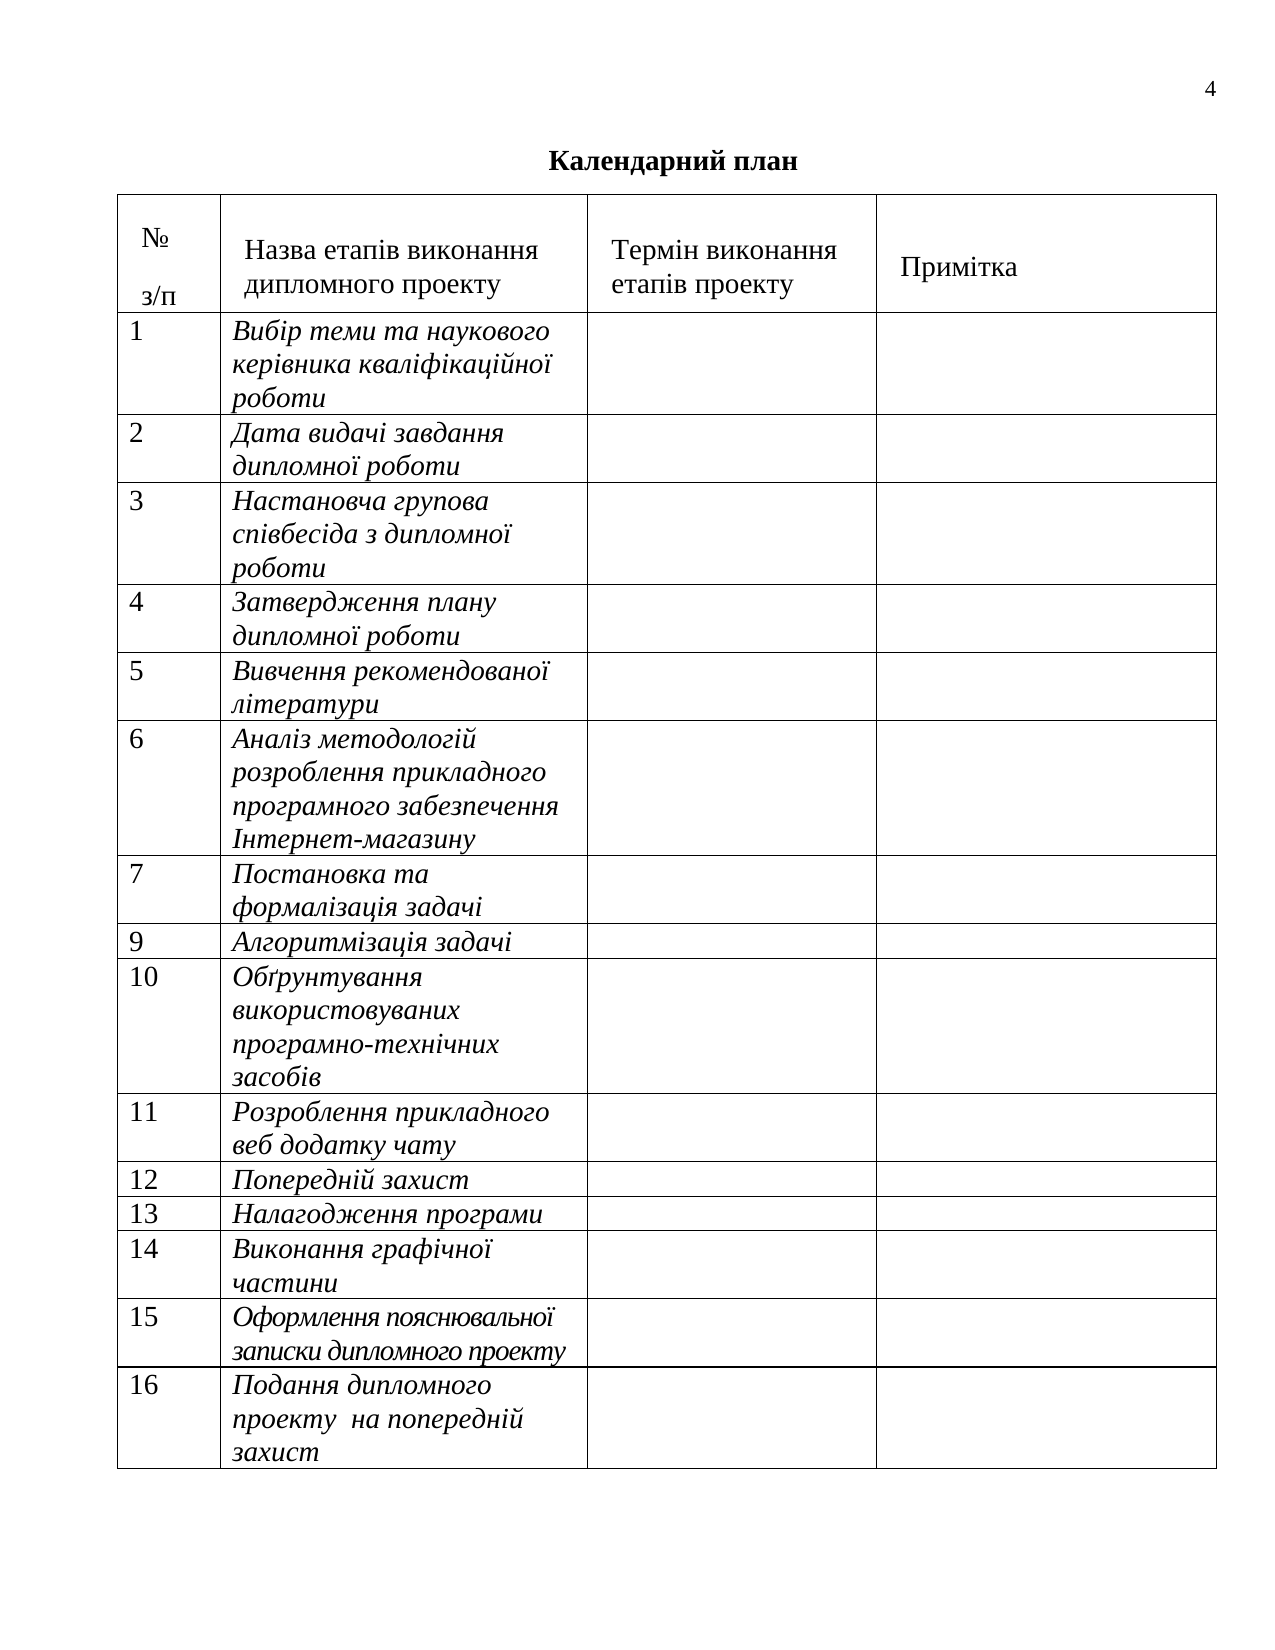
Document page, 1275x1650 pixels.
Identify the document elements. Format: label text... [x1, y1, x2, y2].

table_cell Розроблення прикладного веб додатку чату [221, 1094, 587, 1161]
table_cell [877, 721, 1216, 855]
table_cell [877, 585, 1216, 652]
table_cell [588, 1368, 876, 1468]
table_cell Попередній захист [221, 1162, 587, 1196]
table_cell [877, 313, 1216, 414]
table_cell [588, 959, 876, 1093]
table_cell Вибір теми та наукового керівника кваліфікаційної роботи [221, 313, 587, 414]
table_cell [588, 856, 876, 923]
table_cell [877, 1231, 1216, 1298]
table_cell [588, 1197, 876, 1230]
table_cell [588, 721, 876, 855]
table_cell Дата видачі завдання дипломної роботи [221, 415, 587, 482]
table_cell 3 [118, 483, 220, 583]
table_cell 11 [118, 1094, 220, 1161]
table_cell [588, 924, 876, 958]
table_header Назва етапів виконання дипломного проекту [221, 195, 587, 312]
table_cell Налагодження програми [221, 1197, 587, 1230]
table_header Примітка [877, 195, 1216, 312]
table_cell 2 [118, 415, 220, 482]
table_cell [588, 1299, 876, 1366]
table_cell 15 [118, 1299, 220, 1366]
table_cell [877, 415, 1216, 482]
table_cell 10 [118, 959, 220, 1093]
table_cell 5 [118, 653, 220, 720]
table_cell 4 [118, 585, 220, 652]
table_cell Обґрунтування використовуваних програмно-технічних засобів [221, 959, 587, 1093]
table_cell [588, 415, 876, 482]
table_cell [588, 1162, 876, 1196]
text Календарний план [130, 143, 1216, 177]
table_cell [588, 313, 876, 414]
table_cell [588, 1231, 876, 1298]
table_cell Подання дипломного проекту на попередній захист [221, 1368, 587, 1468]
table_cell Настановча групова співбесіда з дипломної роботи [221, 483, 587, 583]
table_cell [877, 1162, 1216, 1196]
table_cell [877, 924, 1216, 958]
table_cell 14 [118, 1231, 220, 1298]
table_cell [877, 1197, 1216, 1230]
table_cell [877, 1368, 1216, 1468]
table_cell Затвердження плану дипломної роботи [221, 585, 587, 652]
table_cell [877, 483, 1216, 583]
table_cell 13 [118, 1197, 220, 1230]
table_cell 12 [118, 1162, 220, 1196]
table_cell 6 [118, 721, 220, 855]
table_cell Вивчення рекомендованої літератури [221, 653, 587, 720]
table_cell Оформлення пояснювальної записки дипломного проекту [221, 1299, 587, 1366]
table_cell [877, 1094, 1216, 1161]
table_cell [588, 1094, 876, 1161]
table_cell 7 [118, 856, 220, 923]
table_cell [588, 483, 876, 583]
table_cell [588, 653, 876, 720]
table_cell [877, 856, 1216, 923]
table_cell [877, 1299, 1216, 1366]
table_cell Алгоритмізація задачі [221, 924, 587, 958]
table_cell 1 [118, 313, 220, 414]
table_cell Постановка та формалізація задачі [221, 856, 587, 923]
table_cell Аналіз методологій розроблення прикладного програмного забезпечення Інтернет-магазину [221, 721, 587, 855]
table_cell Виконання графічної частини [221, 1231, 587, 1298]
table_cell [588, 585, 876, 652]
table_cell [877, 653, 1216, 720]
table_cell 9 [118, 924, 220, 958]
table_header № з/п [118, 195, 220, 312]
table_header Термін виконання етапів проекту [588, 195, 876, 312]
table_cell [877, 959, 1216, 1093]
table_cell 16 [118, 1368, 220, 1468]
